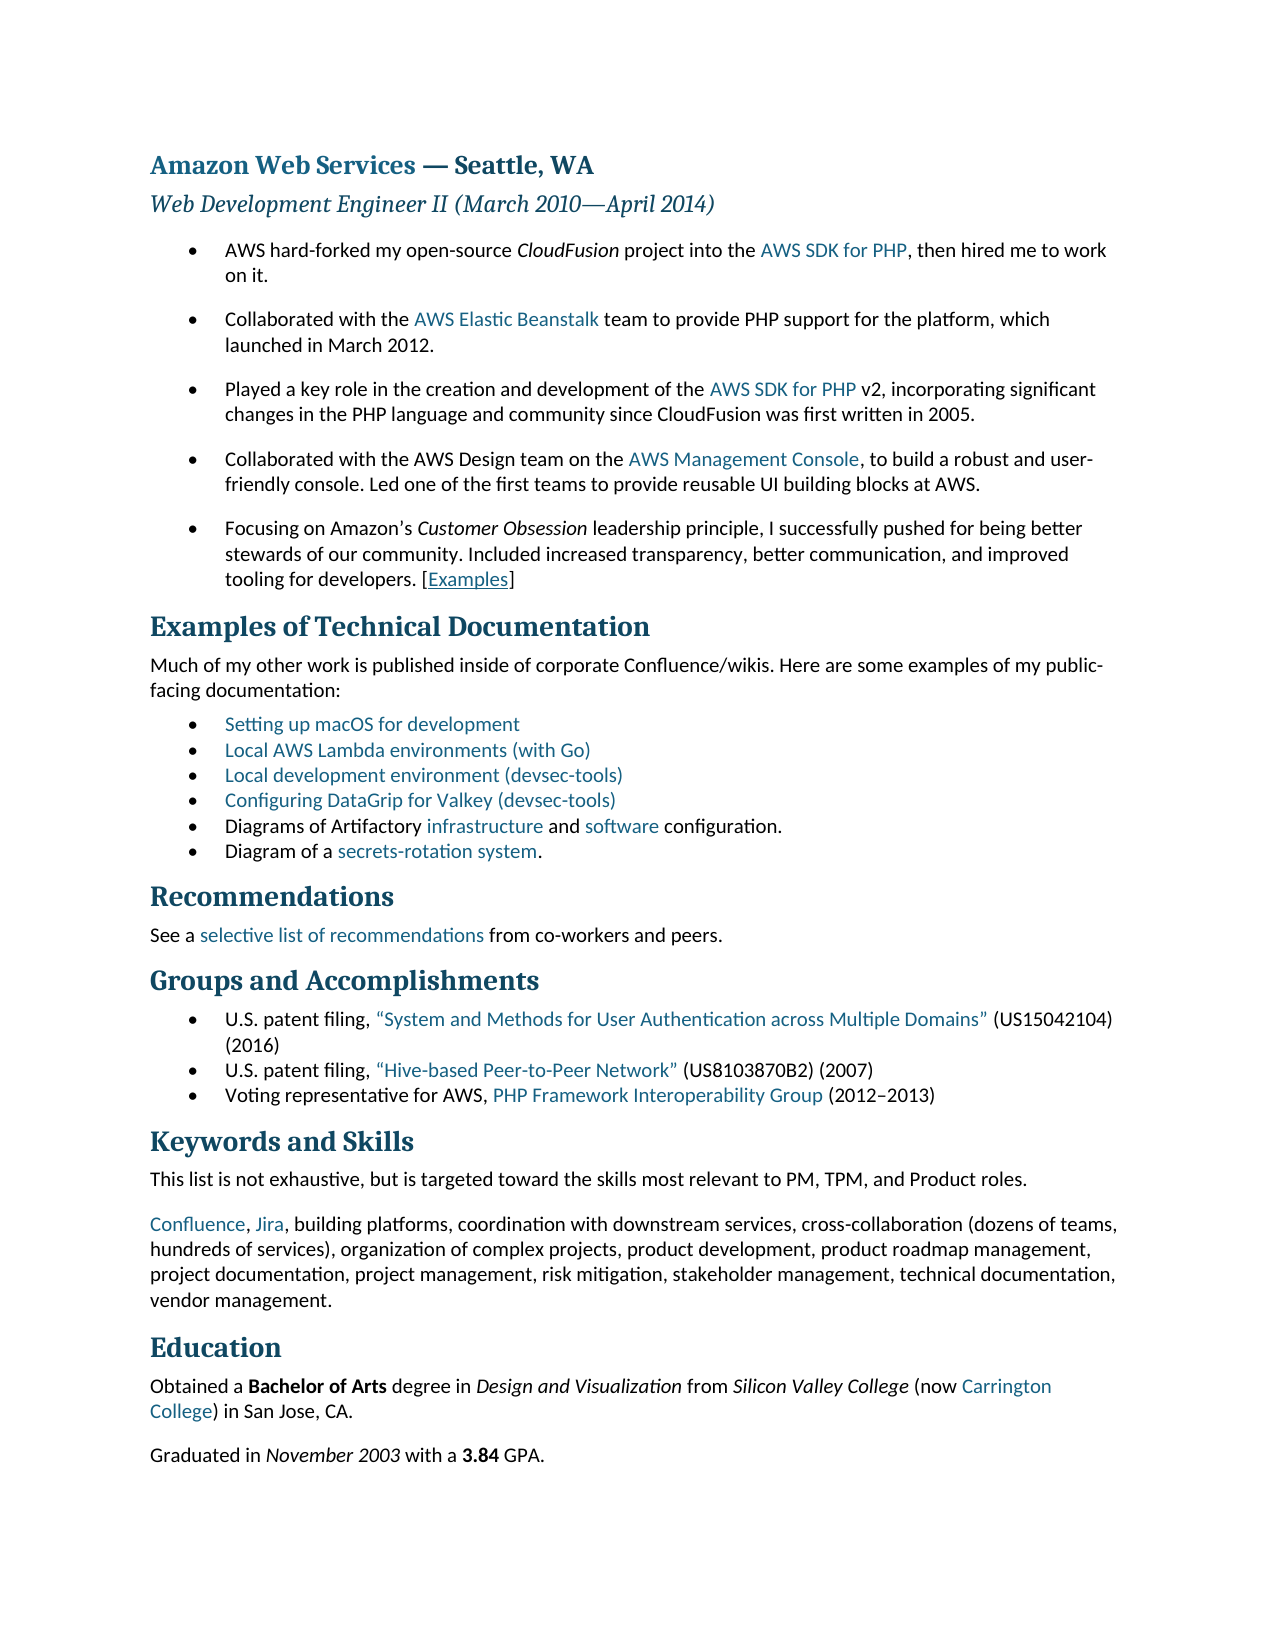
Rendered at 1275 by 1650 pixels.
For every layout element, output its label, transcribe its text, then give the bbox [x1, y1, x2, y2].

list Diagrams of Artifactory infrastructure and software configuration. [187, 813, 1125, 838]
subtitle Examples of Technical Documentation [150, 610, 1125, 644]
list Focusing on Amazon’s Customer Obsession leadership principle, I successfully pushed for being better stewards of our community. Included increased transparency, better communication, and improved tooling for developers. [Examples] [187, 515, 1125, 592]
text Confluence, Jira, building platforms, coordination with downstream services, cross-collaboration (dozens of teams, hundreds of services), organization of complex projects, product development, product roadmap management, project documentation, project management, risk mitigation, stakeholder management, technical documentation, vendor management. [150, 1211, 1125, 1312]
subtitle Amazon Web Services — Seattle, WA [150, 150, 1125, 181]
list U.S. patent filing, “Hive-based Peer-to-Peer Network” (US8103870B2) (2007) [187, 1057, 1125, 1083]
subtitle Web Development Engineer II (March 2010—April 2014) [150, 189, 1125, 218]
list Setting up macOS for development [187, 711, 1125, 737]
list Diagram of a secrets-rotation system. [187, 838, 1125, 864]
subtitle Recommendations [150, 881, 1125, 914]
subtitle Education [150, 1331, 1125, 1365]
subtitle Keywords and Skills [150, 1125, 1125, 1158]
list Collaborated with the AWS Design team on the AWS Management Console, to build a robust and user-friendly console. Led one of the first teams to provide reusable UI building blocks at AWS. [187, 446, 1125, 497]
list AWS hard-forked my open-source CloudFusion project into the AWS SDK for PHP, then hired me to work on it. [187, 237, 1125, 288]
list Collaborated with the AWS Elastic Beanstalk team to provide PHP support for the platform, which launched in March 2012. [187, 307, 1125, 357]
list Local development environment (devsec-tools) [187, 762, 1125, 788]
list U.S. patent filing, “System and Methods for User Authentication across Multiple Domains” (US15042104) (2016) [187, 1006, 1125, 1057]
text Graduated in November 2003 with a 3.84 GPA. [150, 1443, 1125, 1468]
list Local AWS Lambda environments (with Go) [187, 737, 1125, 762]
subtitle Groups and Accomplishments [150, 964, 1125, 998]
text This list is not exhaustive, but is targeted toward the skills most relevant to PM, TPM, and Product roles. [150, 1167, 1125, 1192]
list Played a key role in the creation and development of the AWS SDK for PHP v2, incorporating significant changes in the PHP language and community since CloudFusion was first written in 2005. [187, 376, 1125, 427]
text Much of my other work is published inside of corporate Confluence/wikis. Here are some examples of my public-facing documentation: [150, 652, 1125, 703]
text Obtained a Bachelor of Arts degree in Design and Visualization from Silicon Valley College (now Carrington College) in San Jose, CA. [150, 1373, 1125, 1424]
list Configuring DataGrip for Valkey (devsec-tools) [187, 788, 1125, 813]
list Voting representative for AWS, PHP Framework Interoperability Group (2012–2013) [187, 1083, 1125, 1108]
text See a selective list of recommendations from co-workers and peers. [150, 922, 1125, 948]
